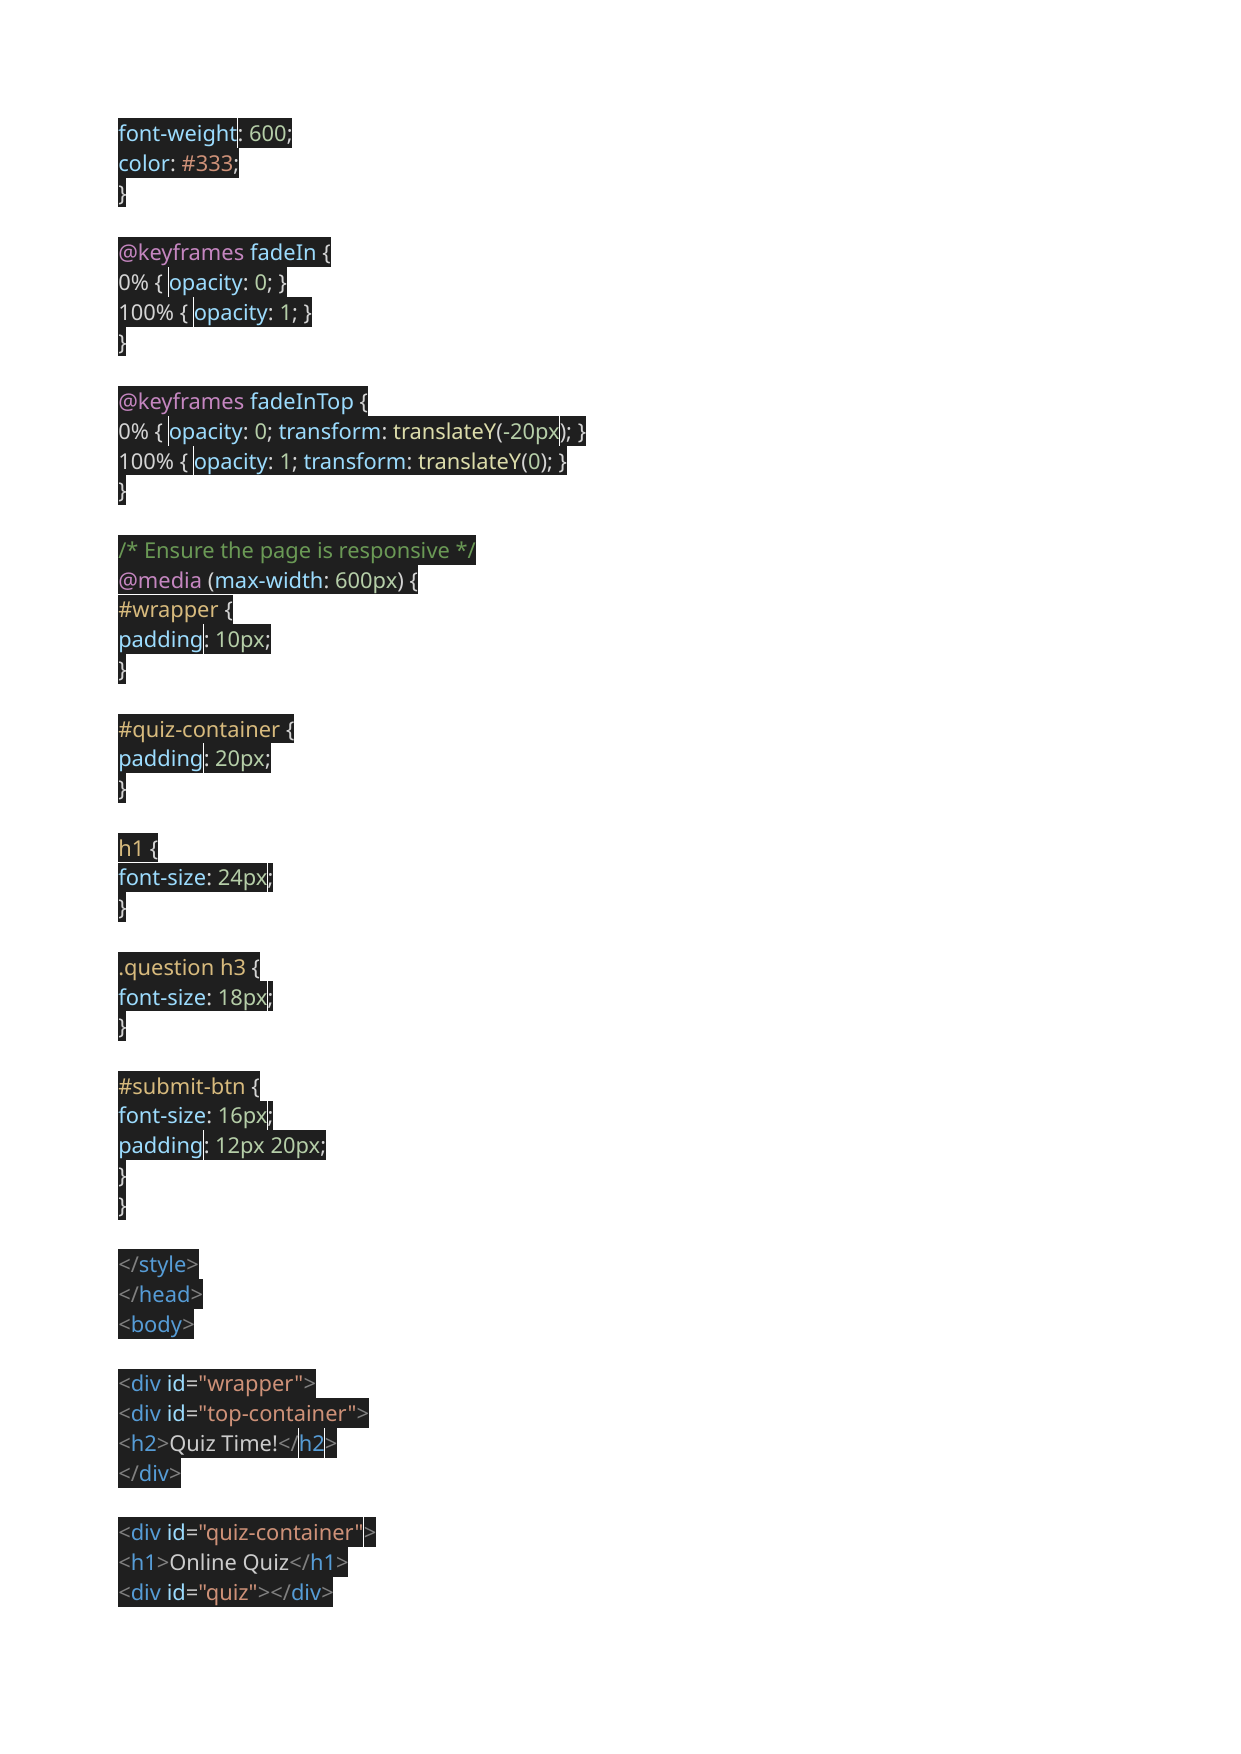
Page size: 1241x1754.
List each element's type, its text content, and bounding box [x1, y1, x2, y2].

text } [118, 1190, 1122, 1220]
text } [118, 773, 1122, 803]
text @media (max-width: 600px) { [118, 565, 1122, 594]
text <h2>Quiz Time!</h2> [118, 1428, 1122, 1458]
text } [118, 654, 1122, 684]
text } [118, 1011, 1122, 1041]
text } [118, 1160, 1122, 1190]
text <h1>Online Quiz</h1> [118, 1547, 1122, 1577]
text 100% { opacity: 1; transform: translateY(0); } [118, 446, 1122, 475]
text <div id="quiz"></div> [118, 1577, 1122, 1607]
text </div> [118, 1458, 1122, 1488]
text padding: 12px 20px; [118, 1130, 1122, 1160]
text <div id="quiz-container"> [118, 1517, 1122, 1547]
text color: #333; [118, 148, 1122, 178]
text <div id="wrapper"> [118, 1368, 1122, 1398]
text h1 { [118, 833, 1122, 862]
text </head> [118, 1279, 1122, 1309]
text 0% { opacity: 0; transform: translateY(-20px); } [118, 416, 1122, 446]
text <body> [118, 1309, 1122, 1339]
text font-weight: 600; [118, 118, 1122, 148]
text } [118, 327, 1122, 356]
text /* Ensure the page is responsive */ [118, 535, 1122, 565]
text } [118, 892, 1122, 922]
text #quiz-container { [118, 713, 1122, 743]
text #wrapper { [118, 594, 1122, 624]
text padding: 20px; [118, 743, 1122, 773]
text 100% { opacity: 1; } [118, 297, 1122, 327]
text <div id="top-container"> [118, 1398, 1122, 1428]
text 0% { opacity: 0; } [118, 267, 1122, 297]
text #submit-btn { [118, 1071, 1122, 1101]
text font-size: 18px; [118, 981, 1122, 1011]
text @keyframes fadeInTop { [118, 386, 1122, 416]
text </style> [118, 1249, 1122, 1279]
text @keyframes fadeIn { [118, 237, 1122, 267]
text } [118, 475, 1122, 505]
text padding: 10px; [118, 624, 1122, 654]
text } [118, 178, 1122, 207]
text font-size: 16px; [118, 1101, 1122, 1130]
text .question h3 { [118, 952, 1122, 981]
text font-size: 24px; [118, 862, 1122, 892]
